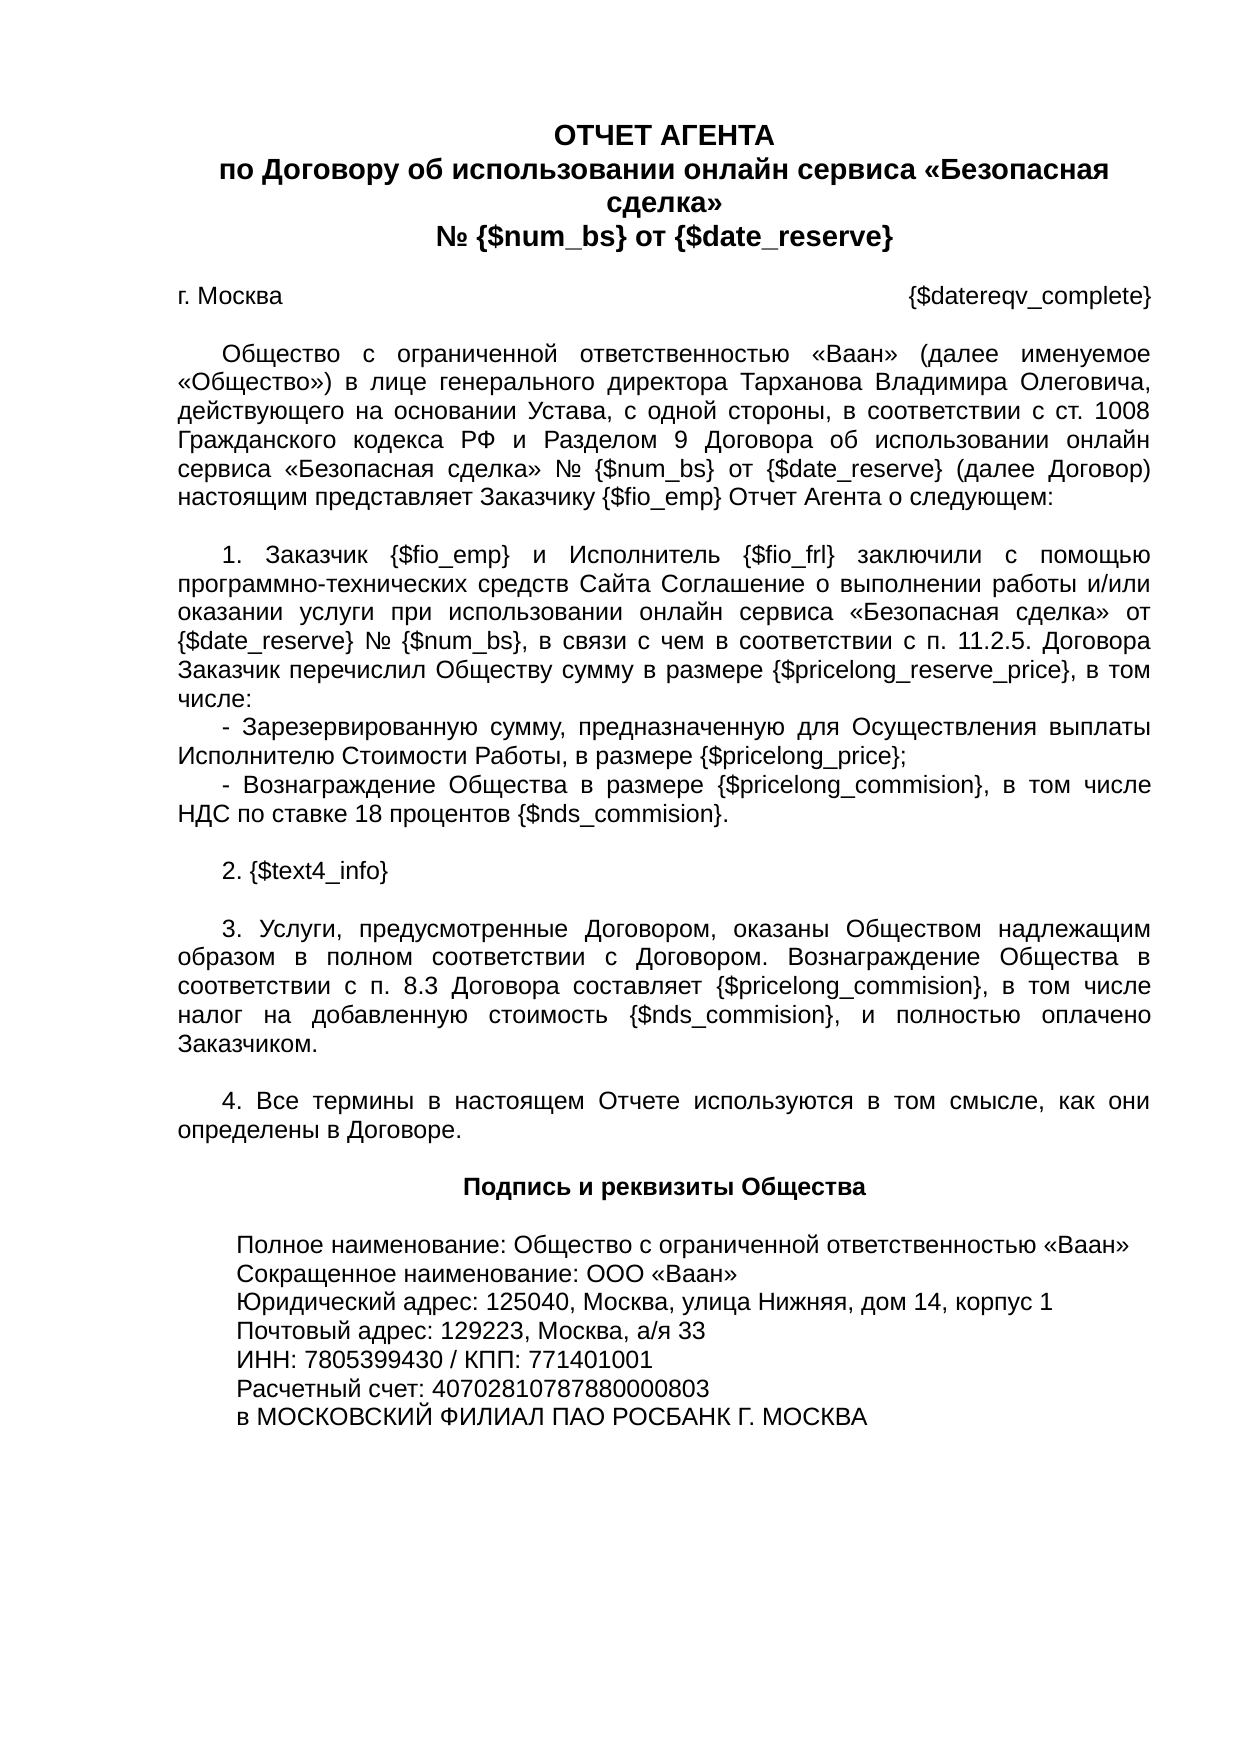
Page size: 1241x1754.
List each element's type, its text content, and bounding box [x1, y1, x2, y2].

text Почтовый адрес: 129223, Москва, а/я 33 [177, 1316, 1152, 1345]
text г. Москва {$datereqv_complete} [177, 281, 1152, 310]
text Расчетный счет: 40702810787880000803 [177, 1373, 1152, 1402]
text Общество с ограниченной ответственностью «Ваан» (далее именуемое «Общество») в лице генерального директора Тарханова Владимира Олеговича, действующего на основании Устава, с одной стороны, в соответствии с ст. 1008 Гражданского кодекса РФ и Разделом 9 Договора об использовании онлайн сервиса «Безопасная сделка» № {$num_bs} от {$date_reserve} (далее Договор) настоящим представляет Заказчику {$fio_emp} Отчет Агента о следующем: [177, 338, 1152, 511]
text ИНН: 7805399430 / КПП: 771401001 [177, 1345, 1152, 1373]
text Полное наименование: Общество с ограниченной ответственностью «Ваан» [177, 1230, 1152, 1258]
text в МОСКОВСКИЙ ФИЛИАЛ ПАО РОСБАНК Г. МОСКВА [177, 1402, 1152, 1431]
text по Договору об использовании онлайн сервиса «Безопасная сделка» № {$num_bs} от {$date_reserve} [177, 152, 1152, 252]
text 4. Все термины в настоящем Отчете используются в том смысле, как они определены в Договоре. [177, 1086, 1152, 1143]
text ОТЧЕТ АГЕНТА [177, 118, 1152, 152]
text Юридический адрес: 125040, Москва, улица Нижняя, дом 14, корпус 1 [177, 1287, 1152, 1316]
text - Зарезервированную сумму, предназначенную для Осуществления выплаты Исполнителю Стоимости Работы, в размере {$pricelong_price}; [177, 712, 1152, 770]
text Сокращенное наименование: ООО «Ваан» [177, 1258, 1152, 1287]
text 2. {$text4_info} [177, 856, 1152, 885]
text 1. Заказчик {$fio_emp} и Исполнитель {$fio_frl} заключили с помощью программно-технических средств Сайта Соглашение о выполнении работы и/или оказании услуги при использовании онлайн сервиса «Безопасная сделка» от {$date_reserve} № {$num_bs}, в связи с чем в соответствии с п. 11.2.5. Договора Заказчик перечислил Обществу сумму в размере {$pricelong_reserve_price}, в том числе: [177, 540, 1152, 712]
text Подпись и реквизиты Общества [177, 1172, 1152, 1201]
text - Вознаграждение Общества в размере {$pricelong_commision}, в том числе НДС по ставке 18 процентов {$nds_commision}. [177, 770, 1152, 827]
text 3. Услуги, предусмотренные Договором, оказаны Обществом надлежащим образом в полном соответствии с Договором. Вознаграждение Общества в соответствии с п. 8.3 Договора составляет {$pricelong_commision}, в том числе налог на добавленную стоимость {$nds_commision}, и полностью оплачено Заказчиком. [177, 913, 1152, 1057]
